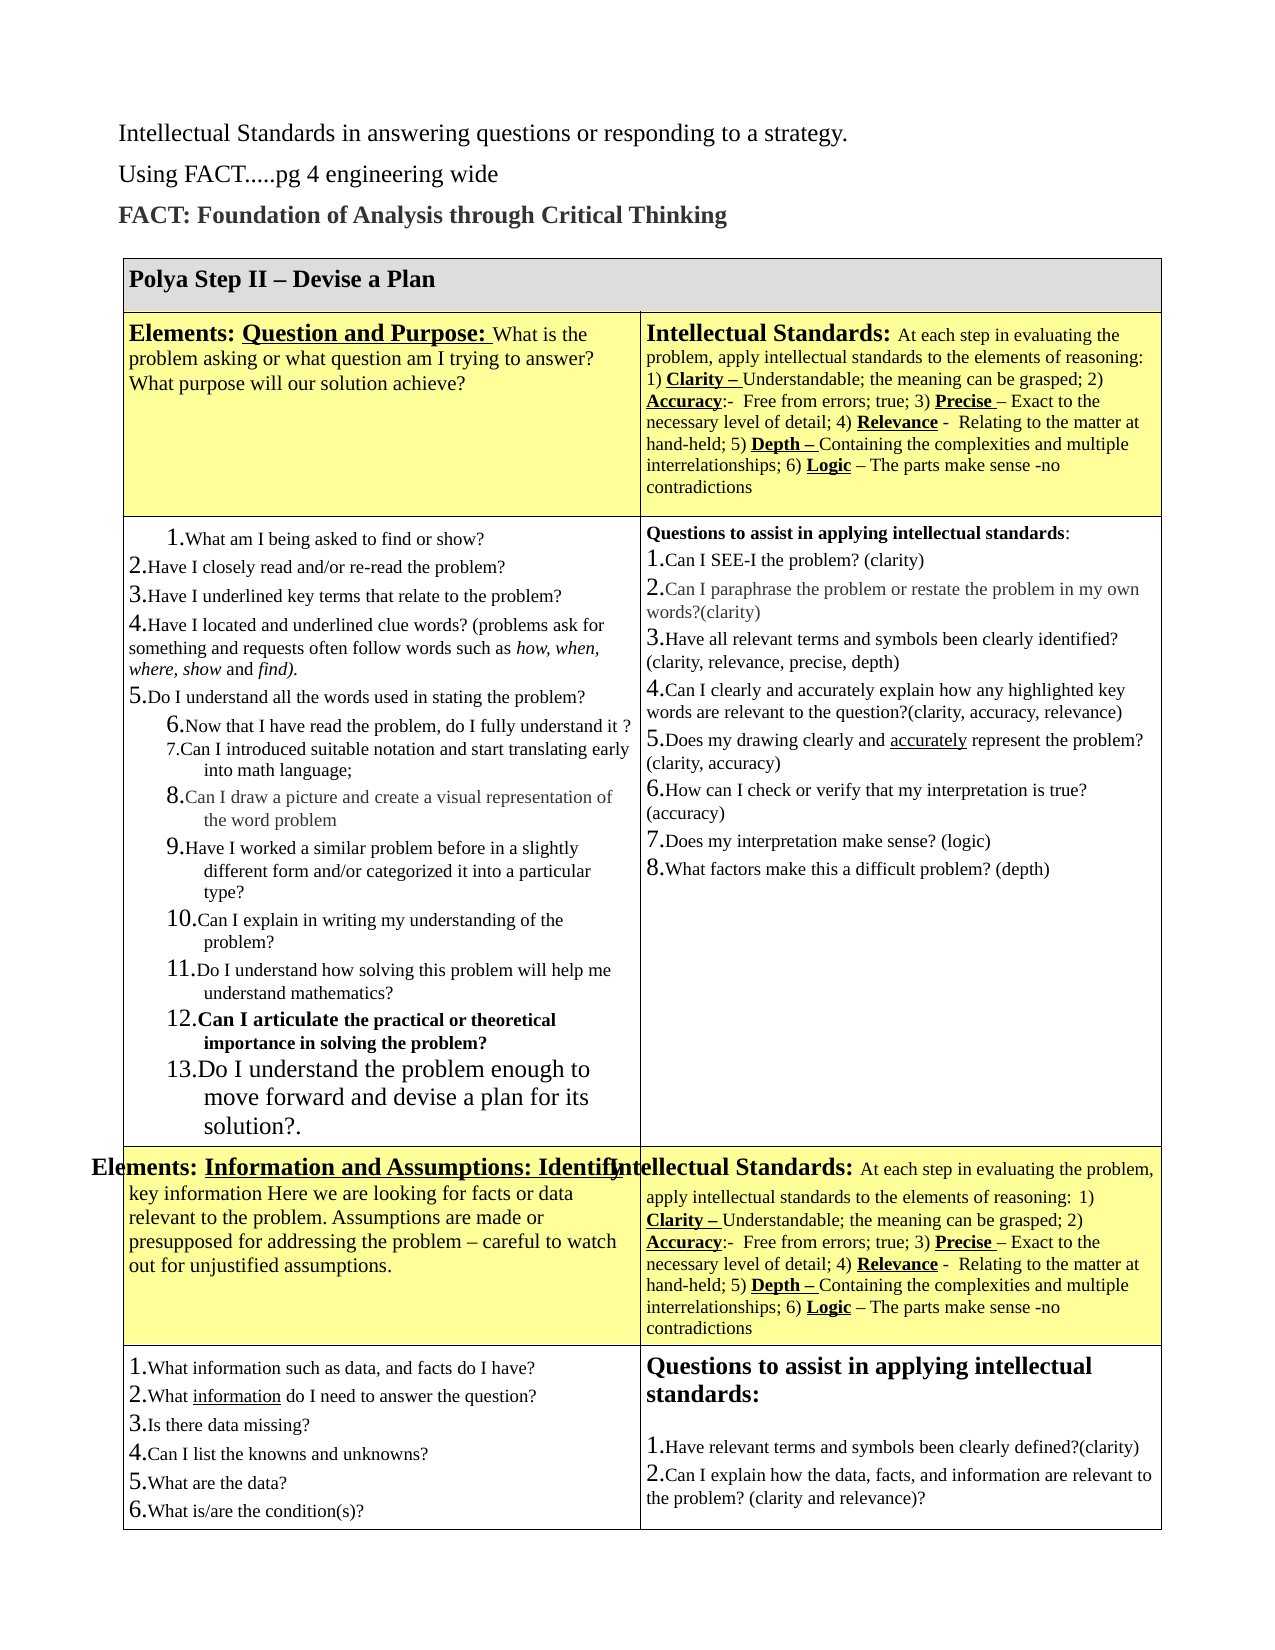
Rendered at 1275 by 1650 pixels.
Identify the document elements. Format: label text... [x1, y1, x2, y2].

text FACT: Foundation of Analysis through Critical Thinking [118, 201, 1157, 229]
text Using FACT.....pg 4 engineering wide [118, 159, 1157, 188]
table_cell Elements: Information and Assumptions: Identify key information Here we are looking for facts or data relevant to the problem. Assumptions are made or presupposed for addressing the problem – careful to watch out for unjustified assumptions. [124, 1147, 640, 1344]
text Intellectual Standards in answering questions or responding to a strategy. [118, 118, 1157, 147]
table_cell Questions to assist in applying intellectual standards: Have relevant terms and symbols been clearly defined?(clarity) Can I explain how the data, facts, and information are relevant to the problem? (clarity and relevance)? How is the information connected to the question? (clarity, relevance) Am I assuming information is true, rather than knowing that it is, in fact, true? (accuracy) Have I extracted all relevant information? (relevance, precise) Can I validate my data source? (accuracy) Are my assumptions justifiable?(logic, clarity, accuracy) Do my assumptions make sense? (clarity, logical) Can I better paraphrase the problem or restate it in my own words?(clarity, accuracy, relevance, logic) [641, 1346, 1161, 1529]
table_cell Intellectual Standards: At each step in evaluating the problem, apply intellectual standards to the elements of reasoning: 1) Clarity – Understandable; the meaning can be grasped; 2) Accuracy:- Free from errors; true; 3) Precise – Exact to the necessary level of detail; 4) Relevance - Relating to the matter at hand-held; 5) Depth – Containing the complexities and multiple interrelationships; 6) Logic – The parts make sense -no contradictions [641, 1147, 1161, 1344]
table_cell What am I being asked to find or show? Have I closely read and/or re-read the problem? Have I underlined key terms that relate to the problem? Have I located and underlined clue words? (problems ask for something and requests often follow words such as how, when, where, show and find). Do I understand all the words used in stating the problem? Now that I have read the problem, do I fully understand it ? Can I introduced suitable notation and start translating early into math language; Can I draw a picture and create a visual representation of the word problem Have I worked a similar problem before in a slightly different form and/or categorized it into a particular type? Can I explain in writing my understanding of the problem? Do I understand how solving this problem will help me understand mathematics? Can I articulate the practical or theoretical importance in solving the problem? Do I understand the problem enough to move forward and devise a plan for its solution?. [124, 517, 640, 1146]
table_cell Questions to assist in applying intellectual standards: Can I SEE-I the problem? (clarity) Can I paraphrase the problem or restate the problem in my own words?(clarity) Have all relevant terms and symbols been clearly identified?(clarity, relevance, precise, depth) Can I clearly and accurately explain how any highlighted key words are relevant to the question?(clarity, accuracy, relevance) Does my drawing clearly and accurately represent the problem?(clarity, accuracy) How can I check or verify that my interpretation is true?(accuracy) Does my interpretation make sense? (logic) What factors make this a difficult problem? (depth) [641, 517, 1161, 1146]
table_cell Elements: Question and Purpose: What is the problem asking or what question am I trying to answer? What purpose will our solution achieve? [124, 313, 640, 516]
table_cell What information such as data, and facts do I have? What information do I need to answer the question? Is there data missing? Can I list the knowns and unknowns? What are the data? What is/are the condition(s)? Can I identify any distractors? Can I explain any assumptions that I've made or am I taking something for granted? Have I challenged my assumptions legitimacy? Are there alternative assumptions that should be considered? Have I re-read the problem to ensure that I have extracted all of the information provided? Have I identified units of measure and other details related to the data? [124, 1346, 640, 1529]
table_cell Intellectual Standards: At each step in evaluating the problem, apply intellectual standards to the elements of reasoning: 1) Clarity – Understandable; the meaning can be grasped; 2) Accuracy:- Free from errors; true; 3) Precise – Exact to the necessary level of detail; 4) Relevance - Relating to the matter at hand-held; 5) Depth – Containing the complexities and multiple interrelationships; 6) Logic – The parts make sense -no contradictions [641, 313, 1161, 516]
table_header Polya Step II – Devise a Plan [124, 259, 1161, 311]
